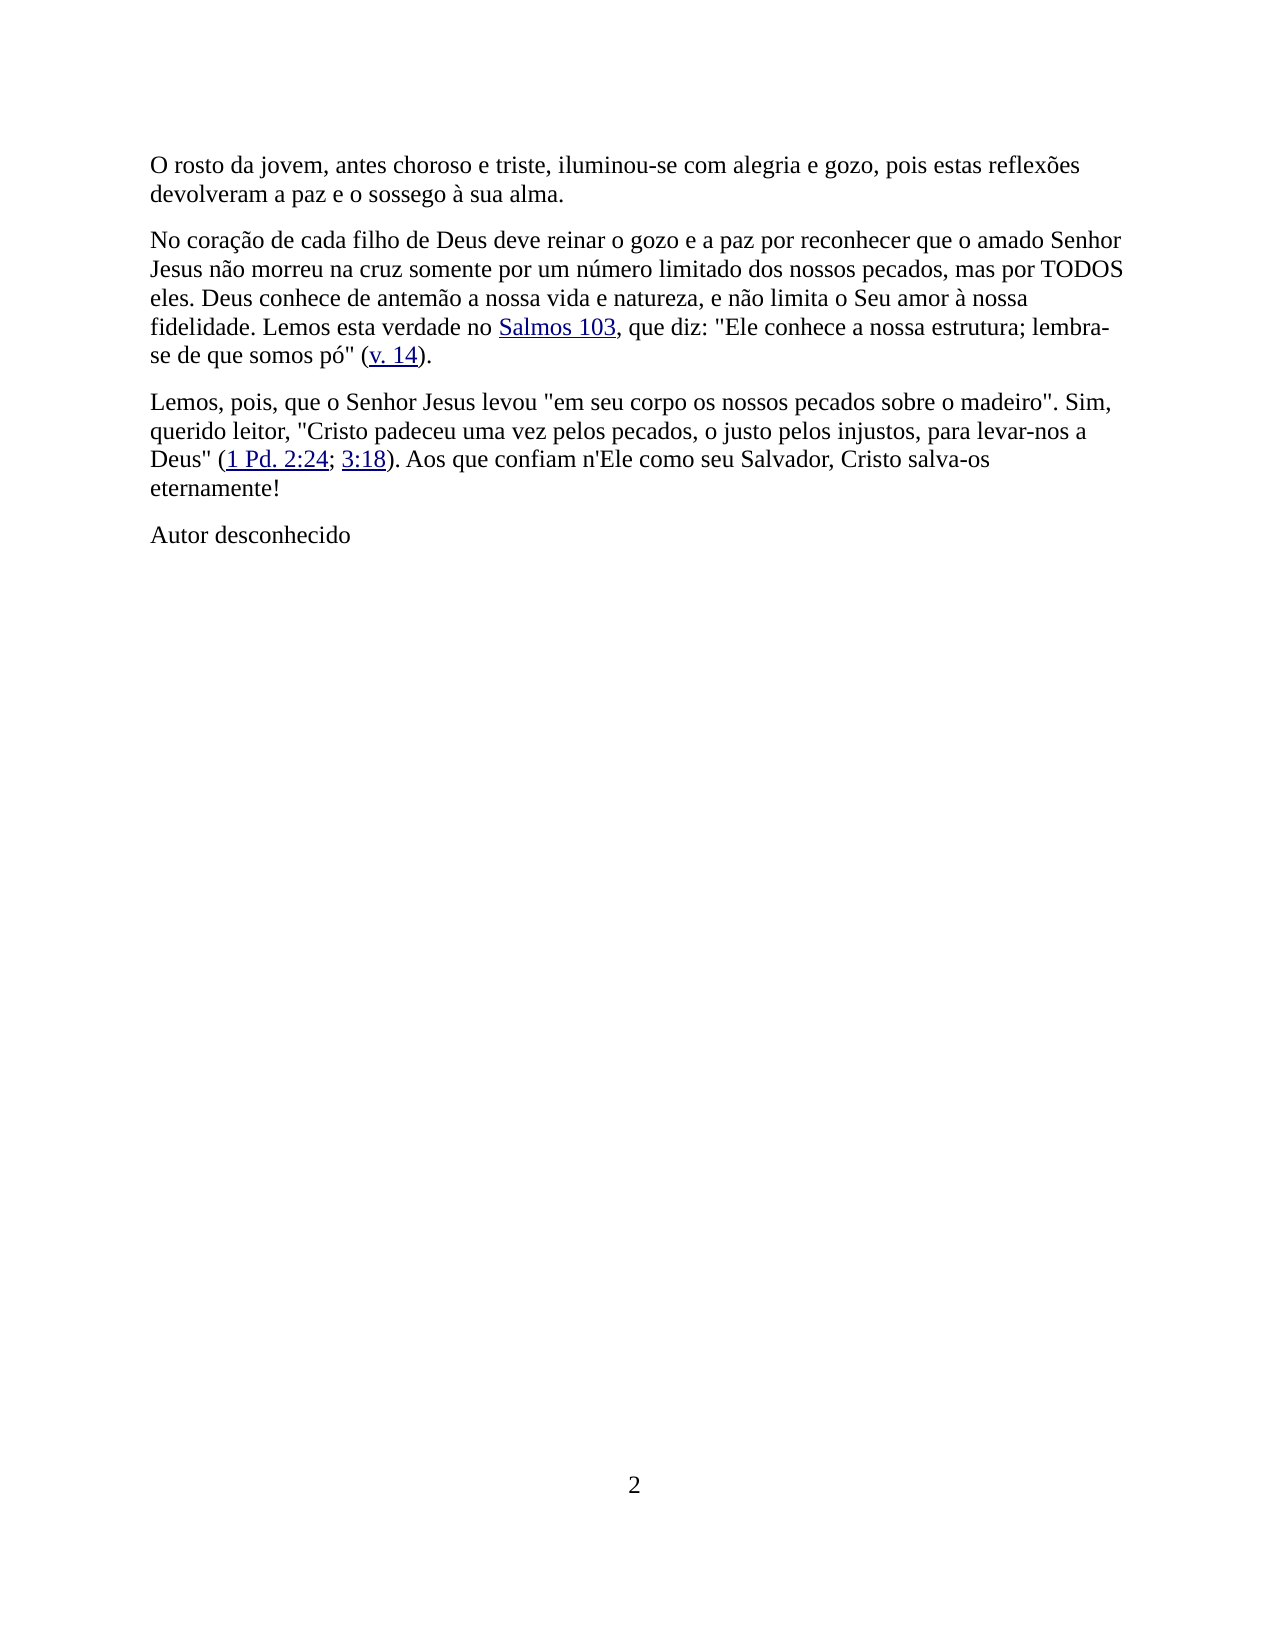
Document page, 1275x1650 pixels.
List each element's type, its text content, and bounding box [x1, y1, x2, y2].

text No coração de cada filho de Deus deve reinar o gozo e a paz por reconhecer que o amado Senhor Jesus não morreu na cruz somente por um número limitado dos nossos pecados, mas por TODOS eles. Deus conhece de antemão a nossa vida e natureza, e não limita o Seu amor à nossa fidelidade. Lemos esta verdade no Salmos 103, que diz: "Ele conhece a nossa estrutura; lembra-se de que somos pó" (v. 14). [150, 225, 1125, 369]
text Autor desconhecido [150, 520, 1125, 549]
text O rosto da jovem, antes choroso e triste, iluminou-se com alegria e gozo, pois estas reflexões devolveram a paz e o sossego à sua alma. [150, 150, 1125, 207]
text Lemos, pois, que o Senhor Jesus levou "em seu corpo os nossos pecados sobre o madeiro". Sim, querido leitor, "Cristo padeceu uma vez pelos pecados, o justo pelos injustos, para levar-nos a Deus" (1 Pd. 2:24; 3:18). Aos que confiam n'Ele como seu Salvador, Cristo salva-os eternamente! [150, 387, 1125, 502]
